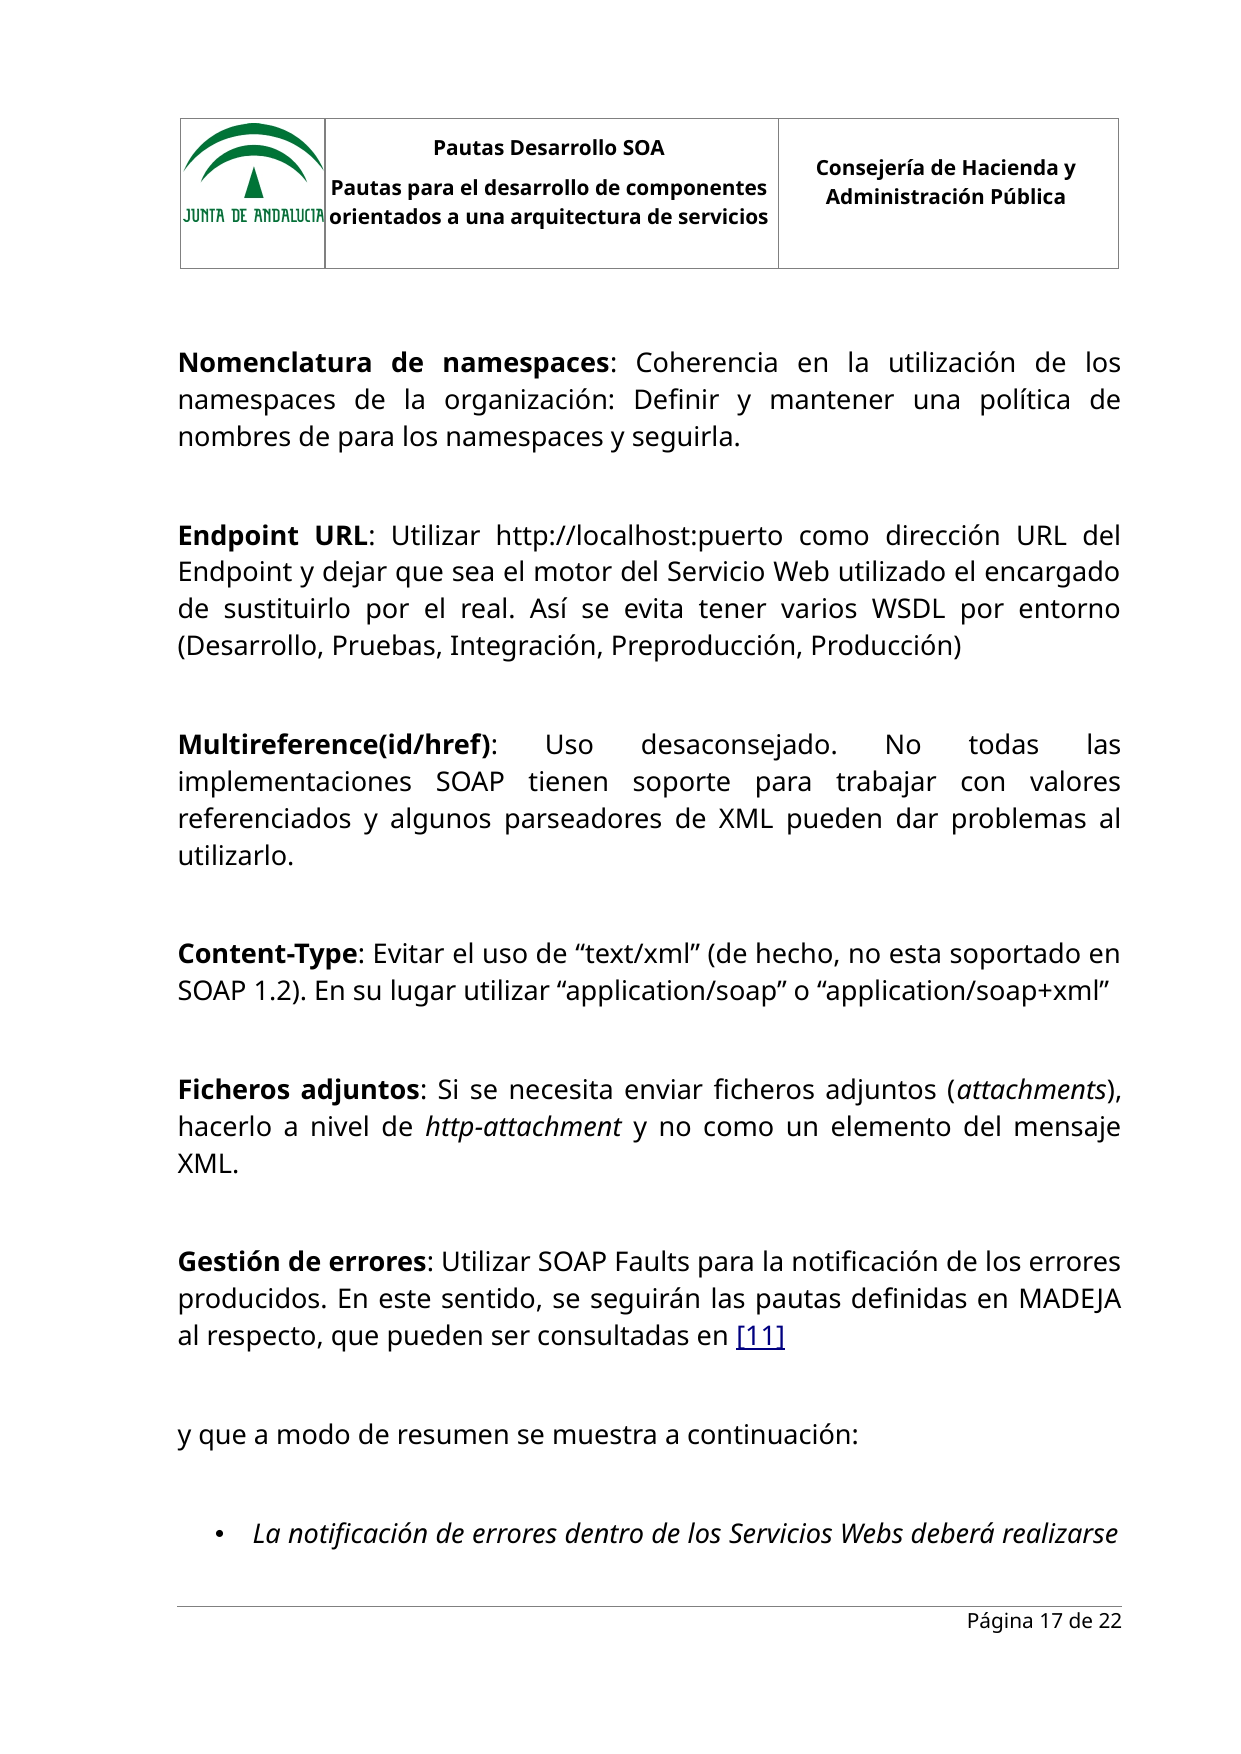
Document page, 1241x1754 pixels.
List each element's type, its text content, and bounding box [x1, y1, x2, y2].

text Multireference(id/href): Uso desaconsejado. No todas las implementaciones SOAP tienen soporte para trabajar con valores referenciados y algunos parseadores de XML pueden dar problemas al utilizarlo. [177, 725, 1122, 873]
picture [183, 123, 324, 222]
text Endpoint URL: Utilizar http://localhost:puerto como dirección URL del Endpoint y dejar que sea el motor del Servicio Web utilizado el encargado de sustituirlo por el real. Así se evita tener varios WSDL por entorno (Desarrollo, Pruebas, Integración, Preproducción, Producción) [177, 516, 1122, 663]
text Nomenclatura de namespaces: Coherencia en la utilización de los namespaces de la organización: Definir y mantener una política de nombres de para los namespaces y seguirla. [177, 343, 1122, 454]
text Content-Type: Evitar el uso de “text/xml” (de hecho, no esta soportado en SOAP 1.2). En su lugar utilizar “application/soap” o “application/soap+xml” [177, 935, 1122, 1008]
list La notificación de errores dentro de los Servicios Webs deberá realizarse [215, 1514, 1122, 1551]
text Gestión de errores: Utilizar SOAP Faults para la notificación de los errores producidos. En este sentido, se seguirán las pautas definidas en MADEJA al respecto, que pueden ser consultadas en [11] [177, 1243, 1122, 1353]
text Ficheros adjuntos: Si se necesita enviar ficheros adjuntos (attachments), hacerlo a nivel de http-attachment y no como un elemento del mensaje XML. [177, 1070, 1122, 1181]
text y que a modo de resumen se muestra a continuación: [177, 1415, 1122, 1452]
